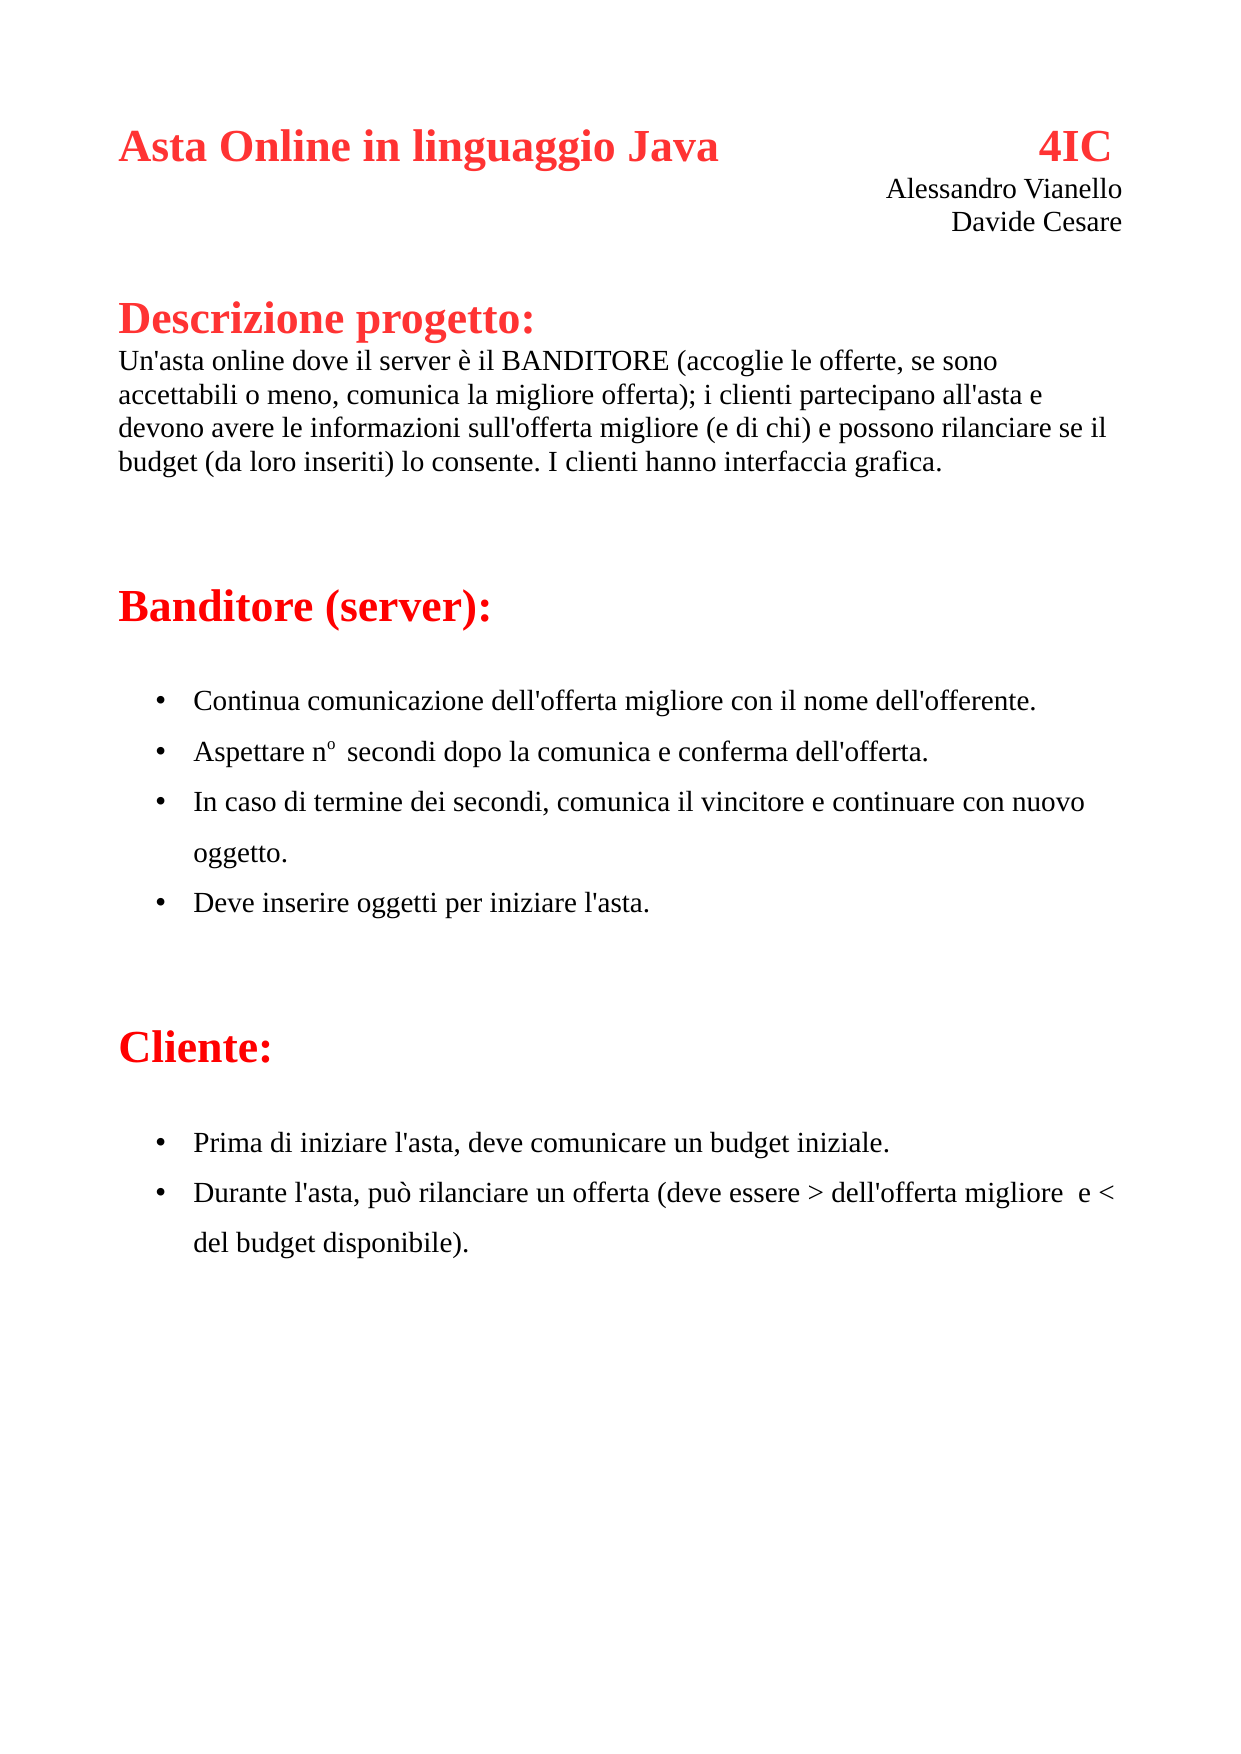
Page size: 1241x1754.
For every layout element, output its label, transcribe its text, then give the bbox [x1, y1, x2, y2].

list Prima di iniziare l'asta, deve comunicare un budget iniziale. [156, 1125, 1122, 1158]
text Descrizione progetto: [118, 291, 1122, 343]
text Un'asta online dove il server è il BANDITORE (accoglie le offerte, se sono accettabili o meno, comunica la migliore offerta); i clienti partecipano all'asta e devono avere le informazioni sull'offerta migliore (e di chi) e possono rilanciare se il budget (da loro inseriti) lo consente. I clienti hanno interfaccia grafica. [118, 343, 1122, 477]
text Cliente: [118, 1019, 1122, 1072]
text Alessandro Vianello [118, 171, 1122, 204]
list Aspettare no secondi dopo la comunica e conferma dell'offerta. [156, 734, 1122, 768]
text Banditore (server): [118, 578, 1122, 631]
list In caso di termine dei secondi, comunica il vincitore e continuare con nuovo oggetto. [156, 784, 1122, 868]
list Deve inserire oggetti per iniziare l'asta. [156, 885, 1122, 919]
text Asta Online in linguaggio Java 4IC [118, 118, 1122, 171]
text Davide Cesare [118, 204, 1122, 238]
list Continua comunicazione dell'offerta migliore con il nome dell'offerente. [156, 683, 1122, 717]
list Durante l'asta, può rilanciare un offerta (deve essere > dell'offerta migliore e < del budget disponibile). [156, 1175, 1122, 1259]
